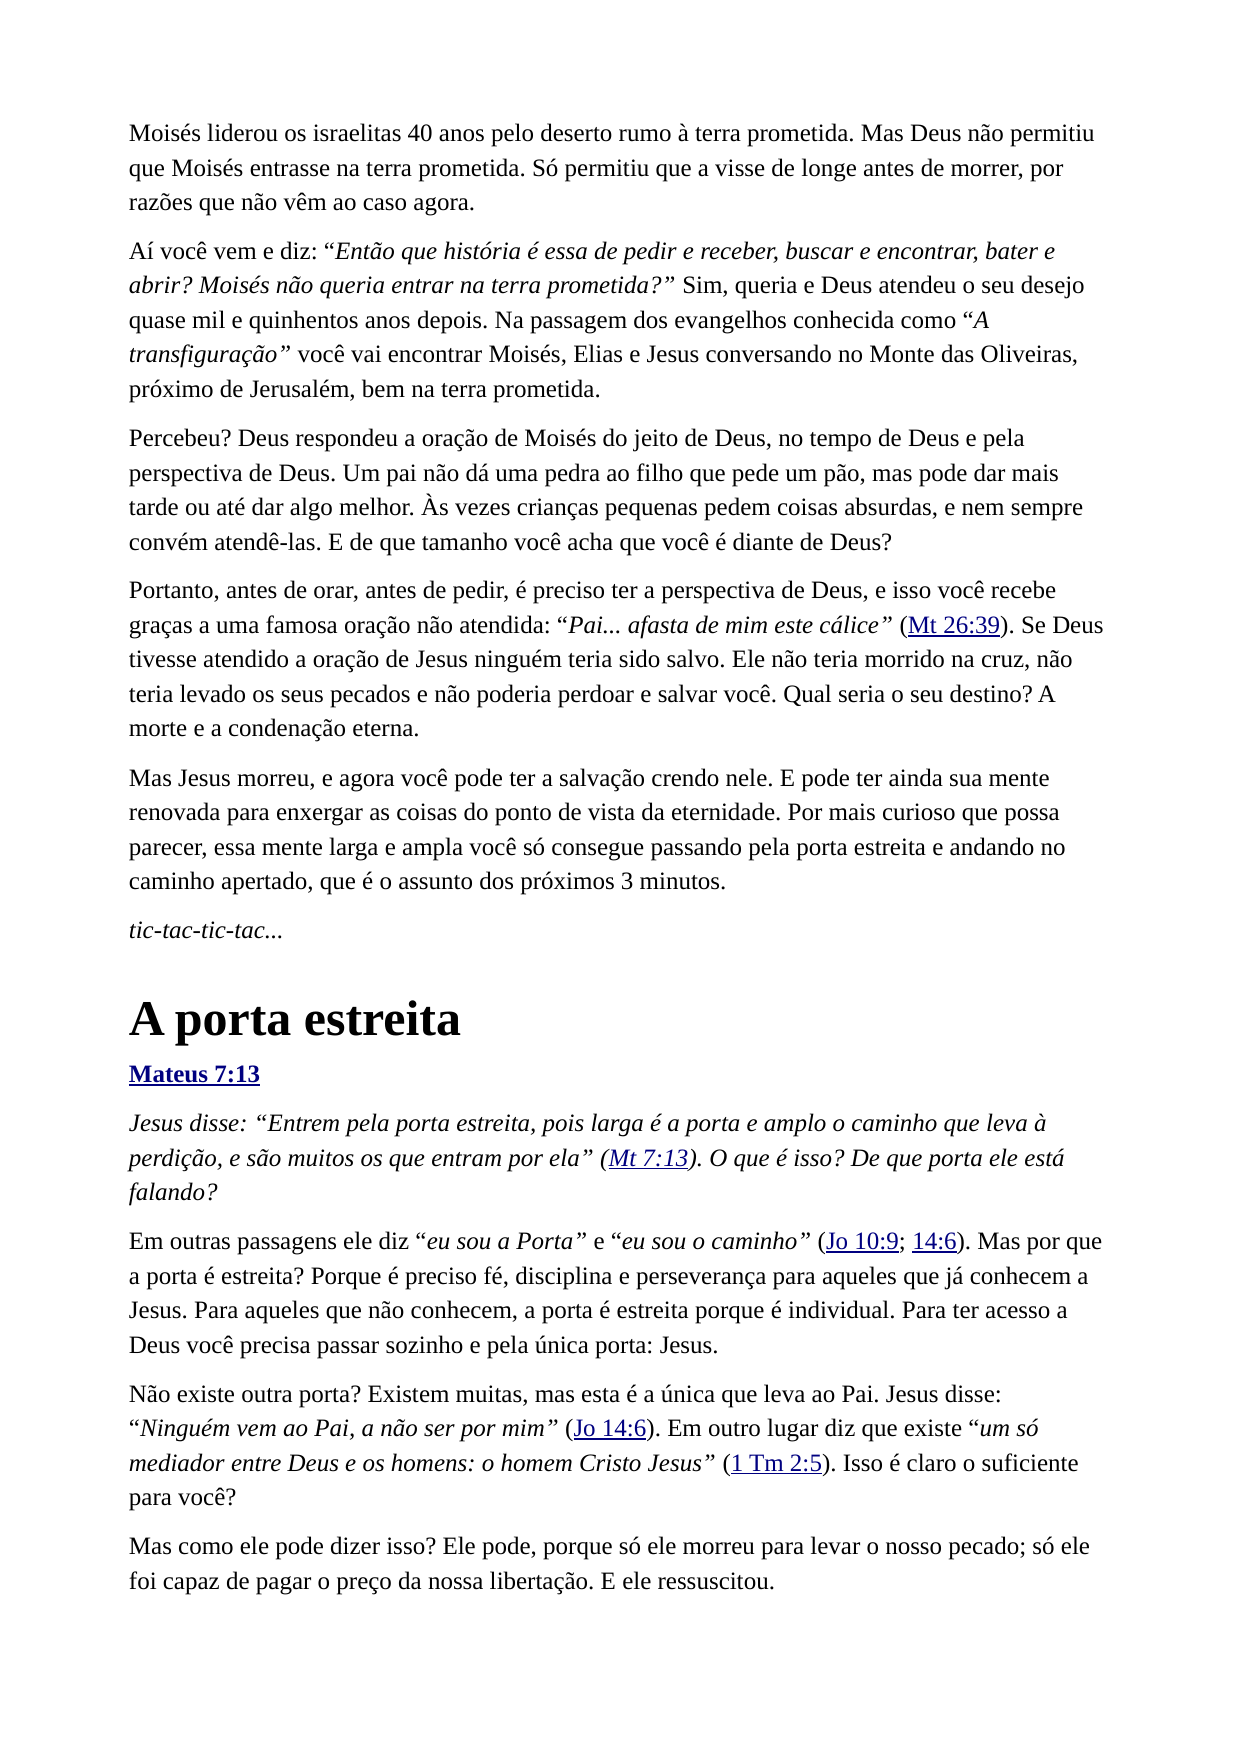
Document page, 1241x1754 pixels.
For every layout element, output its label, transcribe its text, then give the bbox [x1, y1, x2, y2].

text tic-tac-tic-tac... [129, 915, 1111, 944]
text Mateus 7:13 [129, 1059, 1111, 1088]
text Mas como ele pode dizer isso? Ele pode, porque só ele morreu para levar o nosso pecado; só ele foi capaz de pagar o preço da nossa libertação. E ele ressuscitou. [129, 1531, 1111, 1594]
text Mas Jesus morreu, e agora você pode ter a salvação crendo nele. E pode ter ainda sua mente renovada para enxergar as coisas do ponto de vista da eternidade. Por mais curioso que possa parecer, essa mente larga e ampla você só consegue passando pela porta estreita e andando no caminho apertado, que é o assunto dos próximos 3 minutos. [129, 763, 1111, 895]
text Percebeu? Deus respondeu a oração de Moisés do jeito de Deus, no tempo de Deus e pela perspectiva de Deus. Um pai não dá uma pedra ao filho que pede um pão, mas pode dar mais tarde ou até dar algo melhor. Às vezes crianças pequenas pedem coisas absurdas, e nem sempre convém atendê-las. E de que tamanho você acha que você é diante de Deus? [129, 423, 1111, 555]
text Portanto, antes de orar, antes de pedir, é preciso ter a perspectiva de Deus, e isso você recebe graças a uma famosa oração não atendida: “Pai... afasta de mim este cálice” (Mt 26:39). Se Deus tivesse atendido a oração de Jesus ninguém teria sido salvo. Ele não teria morrido na cruz, não teria levado os seus pecados e não poderia perdoar e salvar você. Qual seria o seu destino? A morte e a condenação eterna. [129, 576, 1111, 742]
text Em outras passagens ele diz “eu sou a Porta” e “eu sou o caminho” (Jo 10:9; 14:6). Mas por que a porta é estreita? Porque é preciso fé, disciplina e perseverança para aqueles que já conhecem a Jesus. Para aqueles que não conhecem, a porta é estreita porque é individual. Para ter acesso a Deus você precisa passar sozinho e pela única porta: Jesus. [129, 1226, 1111, 1358]
subtitle A porta estreita [129, 989, 1111, 1047]
text Moisés liderou os israelitas 40 anos pelo deserto rumo à terra prometida. Mas Deus não permitiu que Moisés entrasse na terra prometida. Só permitiu que a visse de longe antes de morrer, por razões que não vêm ao caso agora. [129, 118, 1111, 216]
text Não existe outra porta? Existem muitas, mas esta é a única que leva ao Pai. Jesus disse: “Ninguém vem ao Pai, a não ser por mim” (Jo 14:6). Em outro lugar diz que existe “um só mediador entre Deus e os homens: o homem Cristo Jesus” (1 Tm 2:5). Isso é claro o suficiente para você? [129, 1379, 1111, 1511]
text Aí você vem e diz: “Então que história é essa de pedir e receber, buscar e encontrar, bater e abrir? Moisés não queria entrar na terra prometida?” Sim, queria e Deus atendeu o seu desejo quase mil e quinhentos anos depois. Na passagem dos evangelhos conhecida como “A transfiguração” você vai encontrar Moisés, Elias e Jesus conversando no Monte das Oliveiras, próximo de Jerusalém, bem na terra prometida. [129, 236, 1111, 403]
text Jesus disse: “Entrem pela porta estreita, pois larga é a porta e amplo o caminho que leva à perdição, e são muitos os que entram por ela” (Mt 7:13). O que é isso? De que porta ele está falando? [129, 1108, 1111, 1206]
